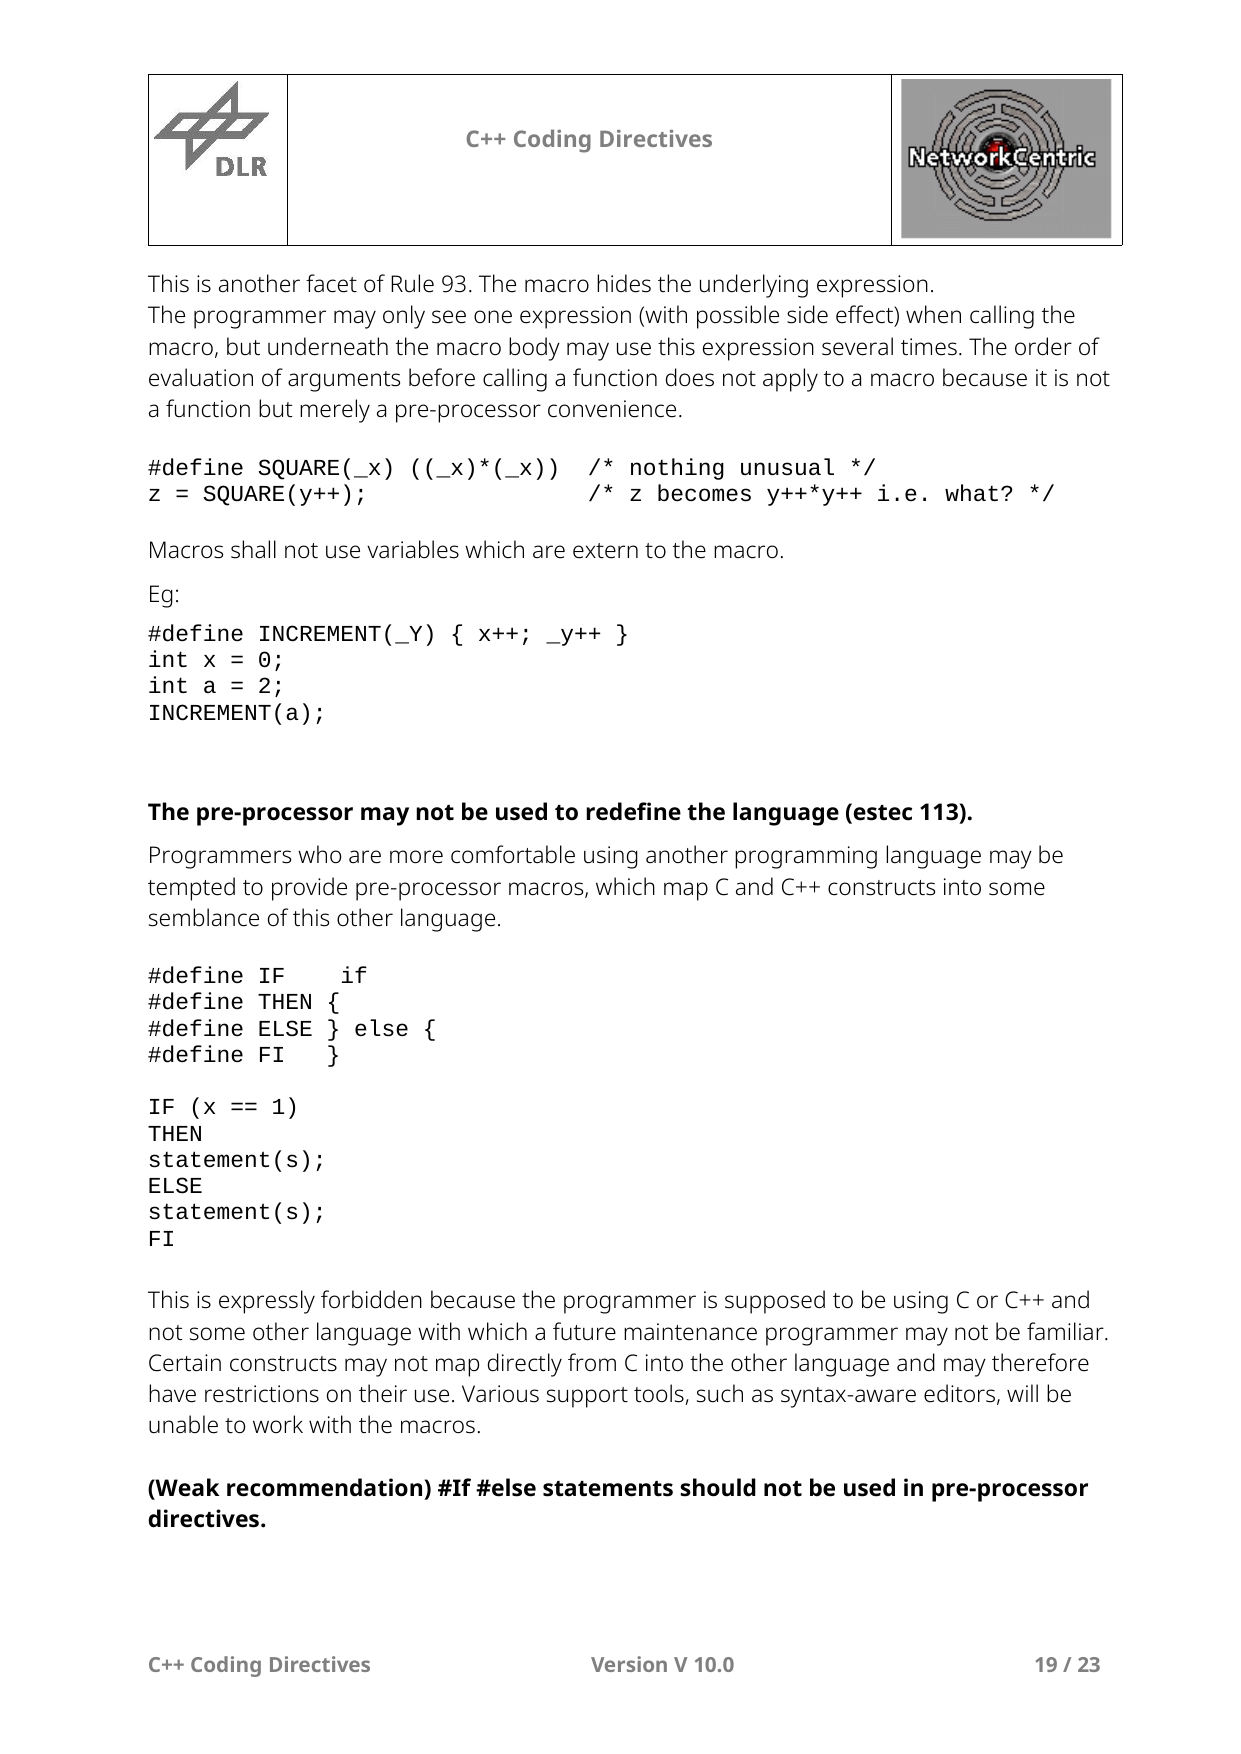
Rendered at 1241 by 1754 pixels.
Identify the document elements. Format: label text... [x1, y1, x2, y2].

text THEN [148, 1122, 1122, 1148]
text statement(s); [148, 1200, 1122, 1227]
picture [154, 81, 269, 176]
text int a = 2; [148, 674, 1122, 701]
text FI [148, 1227, 1122, 1253]
text Eg: [148, 578, 1122, 609]
text (Weak recommendation) #If #else statements should not be used in pre-processor directives. [148, 1472, 1122, 1534]
text ELSE [148, 1174, 1122, 1200]
text z = SQUARE(y++); /* z becomes y++*y++ i.e. what? */ [148, 482, 1122, 508]
text #define INCREMENT(_Y) { x++; _y++ } [148, 622, 1122, 648]
text #define FI } [148, 1043, 1122, 1069]
text This is another facet of Rule 93. The macro hides the underlying expression. [148, 268, 1122, 299]
text #define SQUARE(_x) ((_x)*(_x)) /* nothing unusual */ [148, 456, 1122, 482]
text The pre-processor may not be used to redefine the language (estec 113). [148, 796, 1122, 827]
text #define THEN { [148, 990, 1122, 1017]
text statement(s); [148, 1148, 1122, 1174]
text This is expressly forbidden because the programmer is supposed to be using C or C++ and not some other language with which a future maintenance programmer may not be familiar. Certain constructs may not map directly from C into the other language and may therefore have restrictions on their use. Various support tools, such as syntax-aware editors, will be unable to work with the macros. [148, 1284, 1122, 1440]
text int x = 0; [148, 648, 1122, 674]
text INCREMENT(a); [148, 701, 1122, 727]
text Macros shall not use variables which are extern to the macro. [148, 534, 1122, 566]
text The programmer may only see one expression (with possible side effect) when calling the macro, but underneath the macro body may use this expression several times. The order of evaluation of arguments before calling a function does not apply to a macro because it is not a function but merely a pre-processor convenience. [148, 299, 1122, 424]
text #define ELSE } else { [148, 1017, 1122, 1043]
text Programmers who are more comfortable using another programming language may be tempted to provide pre-processor macros, which map C and C++ constructs into some semblance of this other language. [148, 839, 1122, 933]
text IF (x == 1) [148, 1095, 1122, 1122]
text #define IF if [148, 964, 1122, 990]
